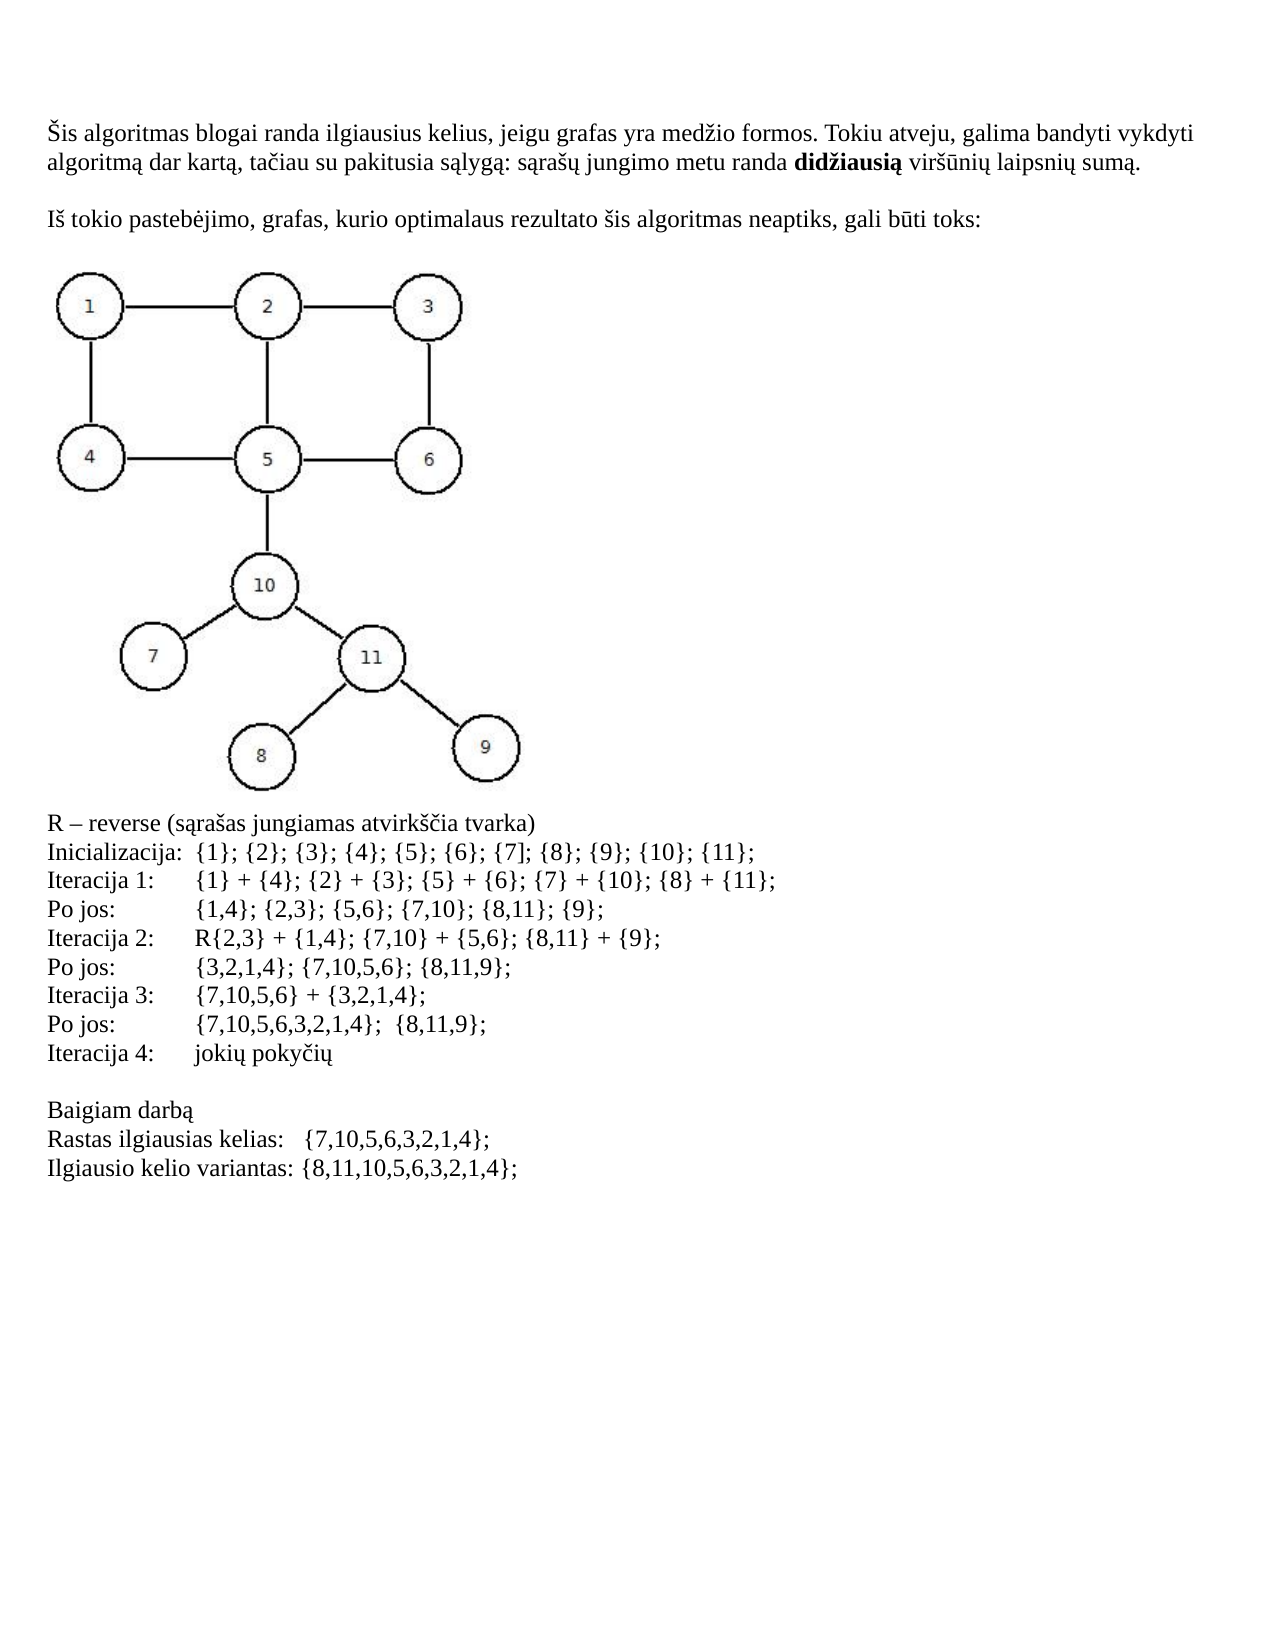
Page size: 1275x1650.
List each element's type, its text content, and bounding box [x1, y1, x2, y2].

text Šis algoritmas blogai randa ilgiausius kelius, jeigu grafas yra medžio formos. Tokiu atveju, galima bandyti vykdyti algoritmą dar kartą, tačiau su pakitusia sąlygą: sąrašų jungimo metu randa didžiausią viršūnių laipsnių sumą. [47, 118, 1263, 176]
text Rastas ilgiausias kelias: {7,10,5,6,3,2,1,4}; [47, 1124, 1263, 1153]
text Iteracija 4: jokių pokyčių [47, 1038, 1263, 1067]
text Iteracija 1: {1} + {4}; {2} + {3}; {5} + {6}; {7} + {10}; {8} + {11}; [47, 866, 1263, 894]
text Po jos: {1,4}; {2,3}; {5,6}; {7,10}; {8,11}; {9}; [47, 894, 1263, 923]
text Baigiam darbą [47, 1096, 1263, 1124]
picture [55, 271, 525, 794]
text R – reverse (sąrašas jungiamas atvirkščia tvarka) Inicializacija: {1}; {2}; {3}; {4}; {5}; {6}; {7]; {8}; {9}; {10}; {11}; [47, 808, 1263, 866]
text Iteracija 2: R{2,3} + {1,4}; {7,10} + {5,6}; {8,11} + {9}; [47, 923, 1263, 952]
text Ilgiausio kelio variantas: {8,11,10,5,6,3,2,1,4}; [47, 1153, 1263, 1182]
text Iš tokio pastebėjimo, grafas, kurio optimalaus rezultato šis algoritmas neaptiks, gali būti toks: [47, 204, 1263, 233]
text Po jos: {3,2,1,4}; {7,10,5,6}; {8,11,9}; [47, 952, 1263, 981]
text Po jos: {7,10,5,6,3,2,1,4}; {8,11,9}; [47, 1009, 1263, 1038]
text Iteracija 3: {7,10,5,6} + {3,2,1,4}; [47, 981, 1263, 1009]
